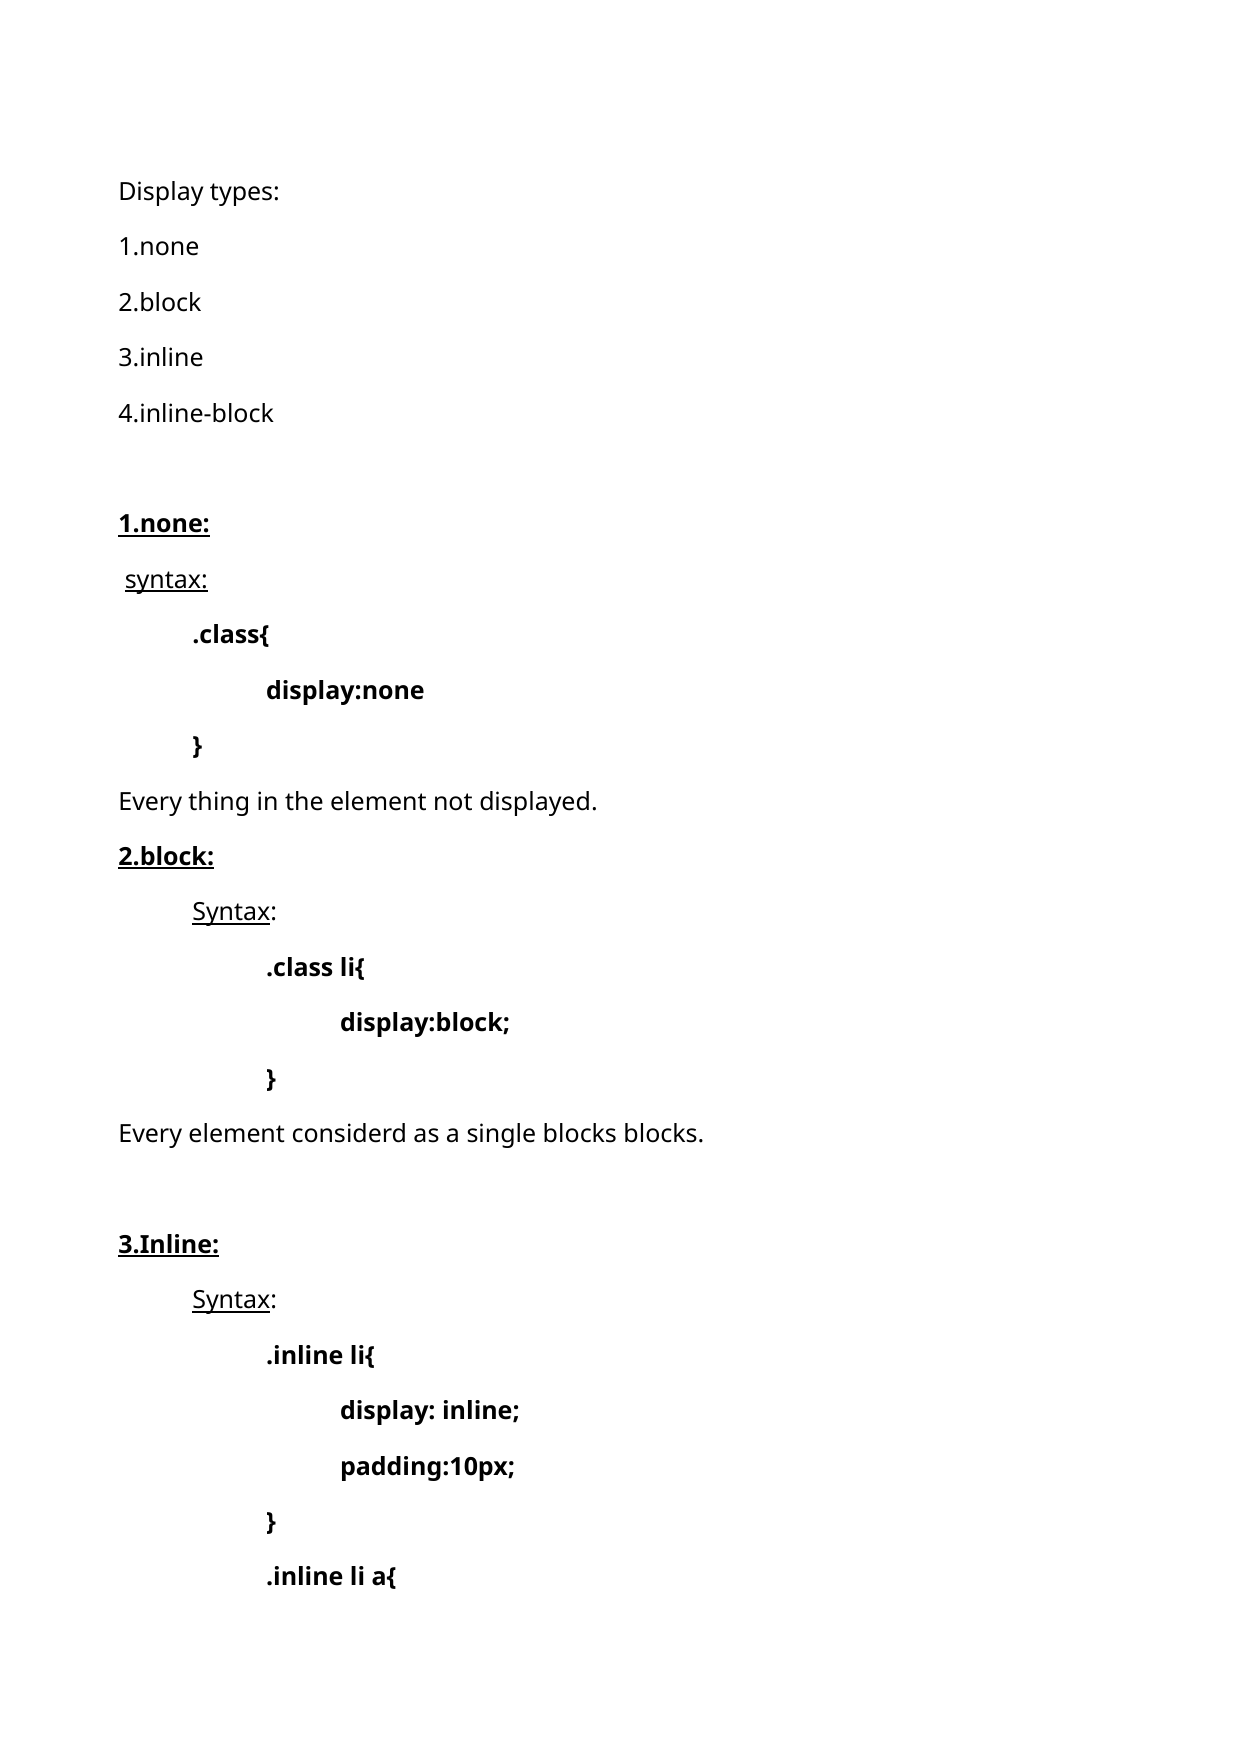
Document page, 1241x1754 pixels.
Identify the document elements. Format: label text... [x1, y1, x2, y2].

text Syntax: [118, 894, 1122, 928]
text 4.inline-block [118, 395, 1122, 429]
text display:block; [118, 1005, 1122, 1039]
text display:none [118, 672, 1122, 706]
text .inline li a{ [118, 1559, 1122, 1593]
text Every thing in the element not displayed. [118, 783, 1122, 817]
text .class{ [118, 617, 1122, 651]
text 2.block: [118, 838, 1122, 873]
text 3.Inline: [118, 1226, 1122, 1261]
text syntax: [118, 561, 1122, 596]
text Display types: [118, 173, 1122, 208]
text } [118, 728, 1122, 762]
text 2.block [118, 284, 1122, 318]
text Every element considerd as a single blocks blocks. [118, 1116, 1122, 1150]
text } [118, 1503, 1122, 1538]
text display: inline; [118, 1393, 1122, 1427]
text } [118, 1060, 1122, 1094]
text Syntax: [118, 1282, 1122, 1316]
text .class li{ [118, 949, 1122, 983]
text padding:10px; [118, 1448, 1122, 1482]
text 1.none: [118, 506, 1122, 540]
text 3.inline [118, 340, 1122, 374]
text 1.none [118, 229, 1122, 263]
text .inline li{ [118, 1337, 1122, 1371]
